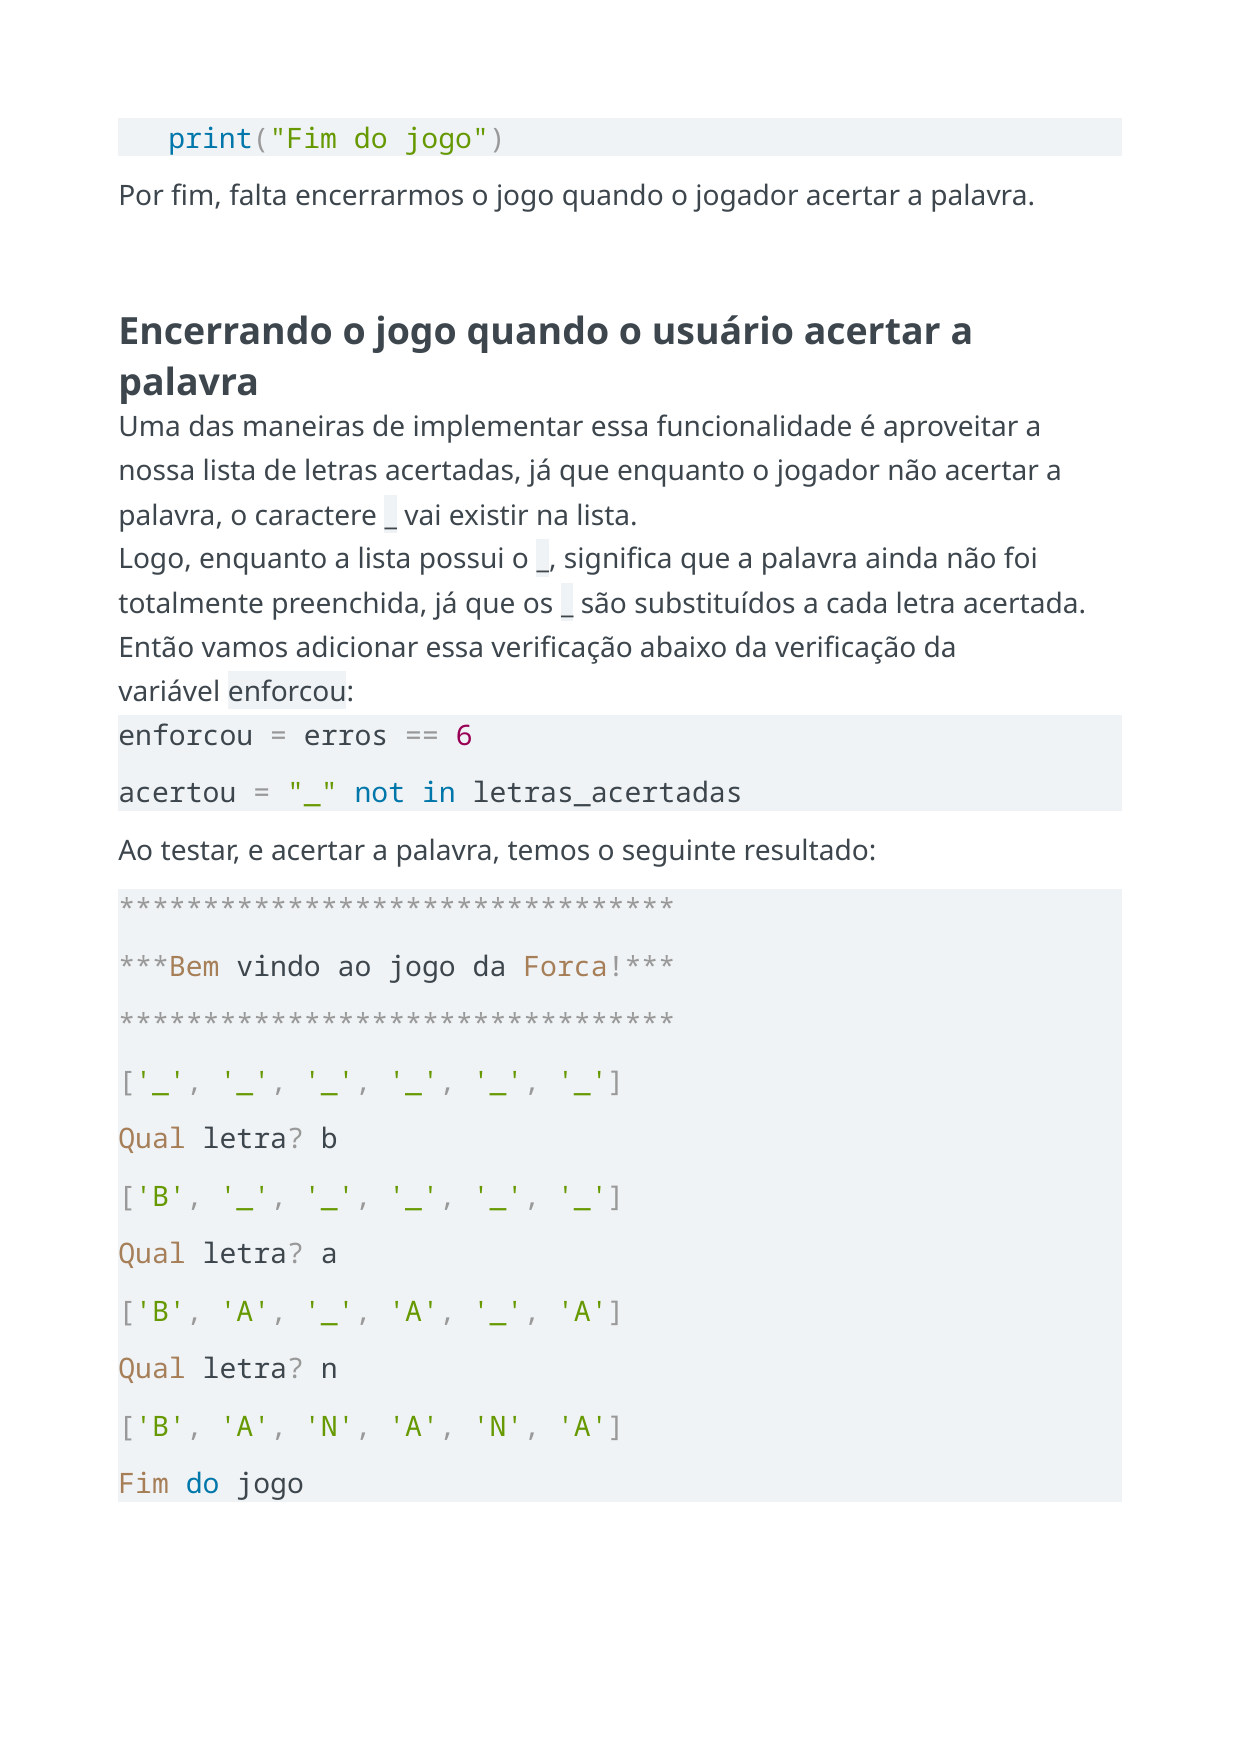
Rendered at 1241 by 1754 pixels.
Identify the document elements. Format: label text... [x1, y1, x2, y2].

text Fim do jogo [118, 1464, 1122, 1502]
text Qual letra? a [118, 1234, 1122, 1272]
text ['B', '_', '_', '_', '_', '_'] [118, 1176, 1122, 1214]
text Uma das maneiras de implementar essa funcionalidade é aproveitar a nossa lista de letras acertadas, já que enquanto o jogador não acertar a palavra, o caractere _ vai existir na lista. [118, 407, 1122, 533]
text enforcou = erros == 6 [118, 715, 1122, 753]
text ['B', 'A', '_', 'A', '_', 'A'] [118, 1291, 1122, 1329]
text ********************************* [118, 889, 1122, 927]
text print("Fim do jogo") [118, 118, 1122, 156]
text Ao testar, e acertar a palavra, temos o seguinte resultado: [118, 830, 1122, 868]
text Logo, enquanto a lista possui o _, significa que a palavra ainda não foi totalmente preenchida, já que os _ são substituídos a cada letra acertada. Então vamos adicionar essa verificação abaixo da verificação da variável enforcou: [118, 539, 1122, 709]
subtitle Encerrando o jogo quando o usuário acertar a palavra [118, 304, 1122, 407]
text ['_', '_', '_', '_', '_', '_'] [118, 1061, 1122, 1099]
text Qual letra? n [118, 1349, 1122, 1387]
text ***Bem vindo ao jogo da Forca!*** [118, 946, 1122, 984]
text ['B', 'A', 'N', 'A', 'N', 'A'] [118, 1406, 1122, 1444]
text Por fim, falta encerrarmos o jogo quando o jogador acertar a palavra. [118, 176, 1122, 214]
text ********************************* [118, 1004, 1122, 1042]
text acertou = "_" not in letras_acertadas [118, 773, 1122, 811]
text Qual letra? b [118, 1119, 1122, 1157]
